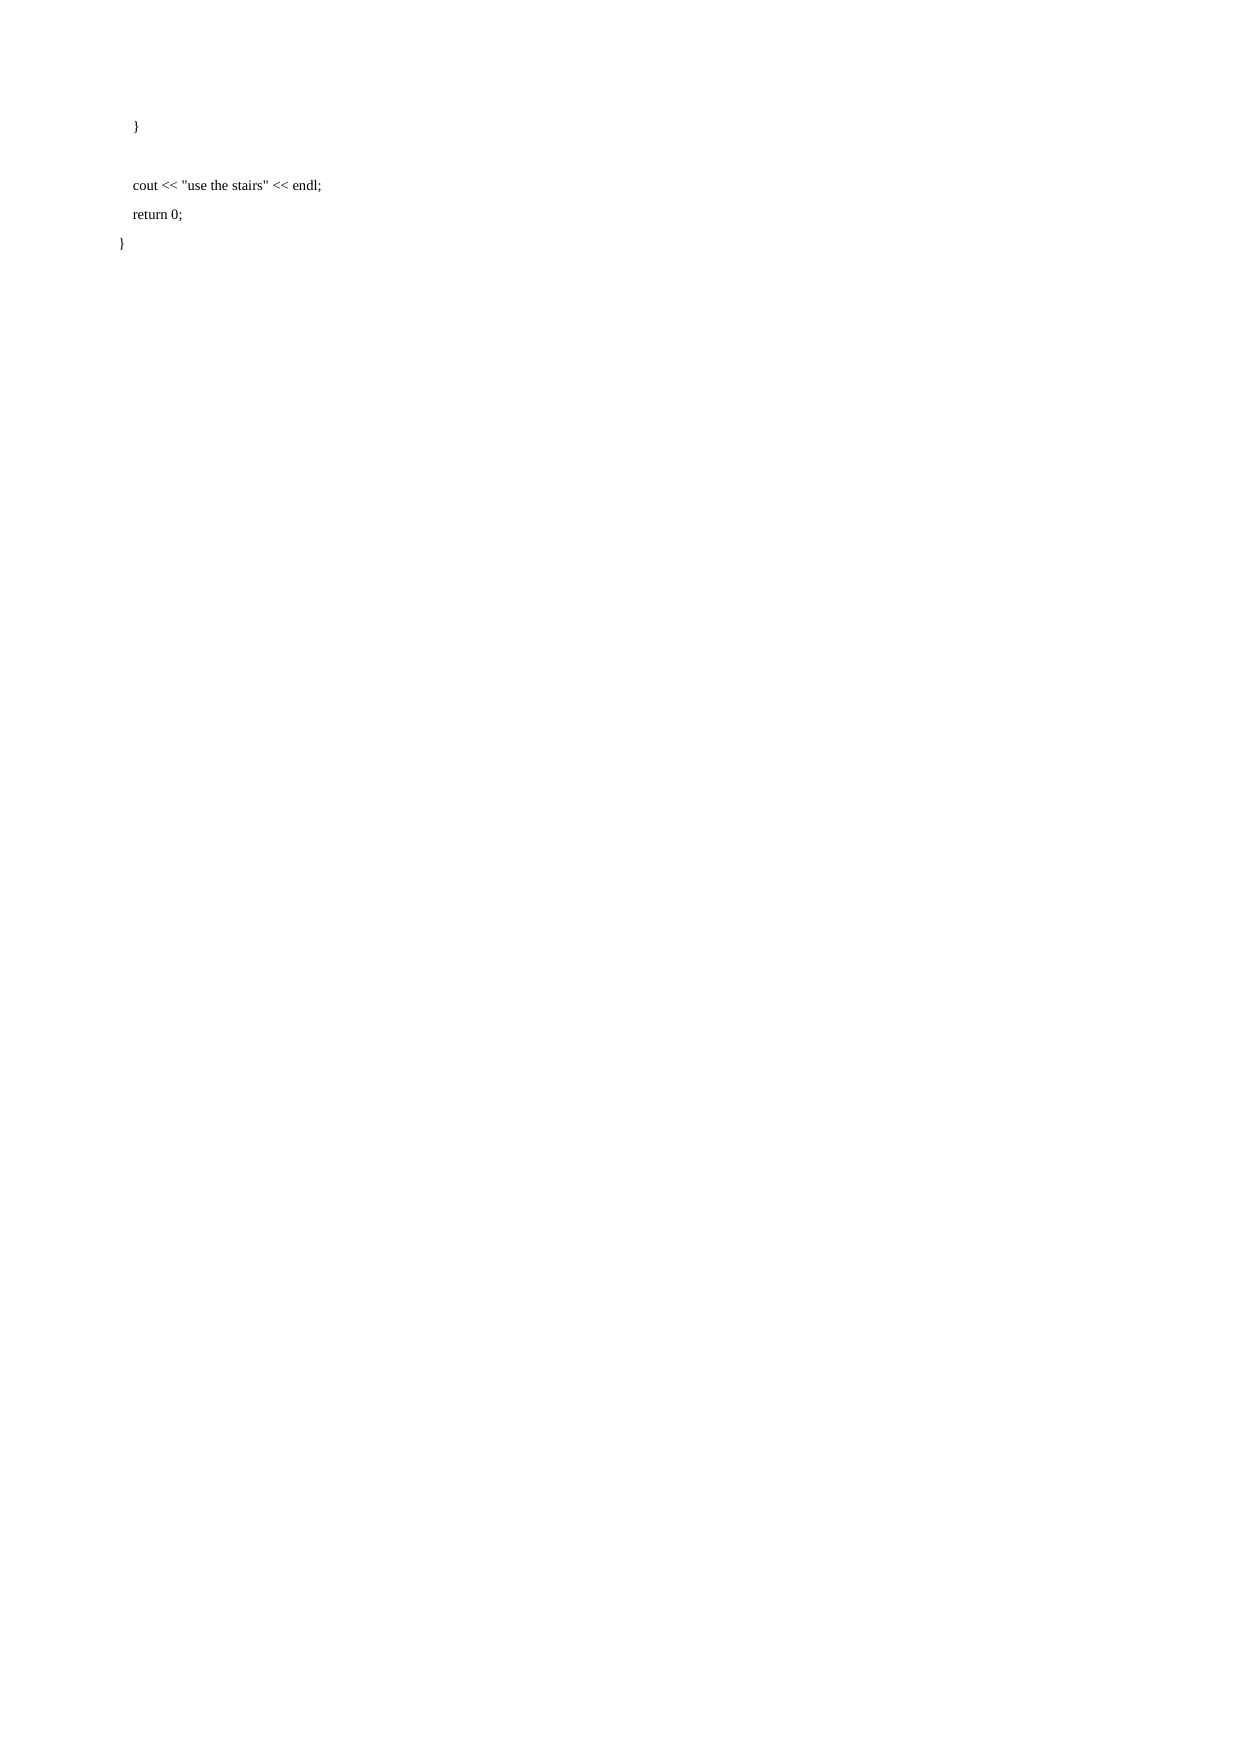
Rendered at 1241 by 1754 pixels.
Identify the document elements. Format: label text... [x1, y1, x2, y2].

text return 0; [118, 206, 1122, 223]
text } [118, 235, 1122, 252]
text } [118, 118, 1122, 135]
text cout << "use the stairs" << endl; [118, 177, 1122, 193]
